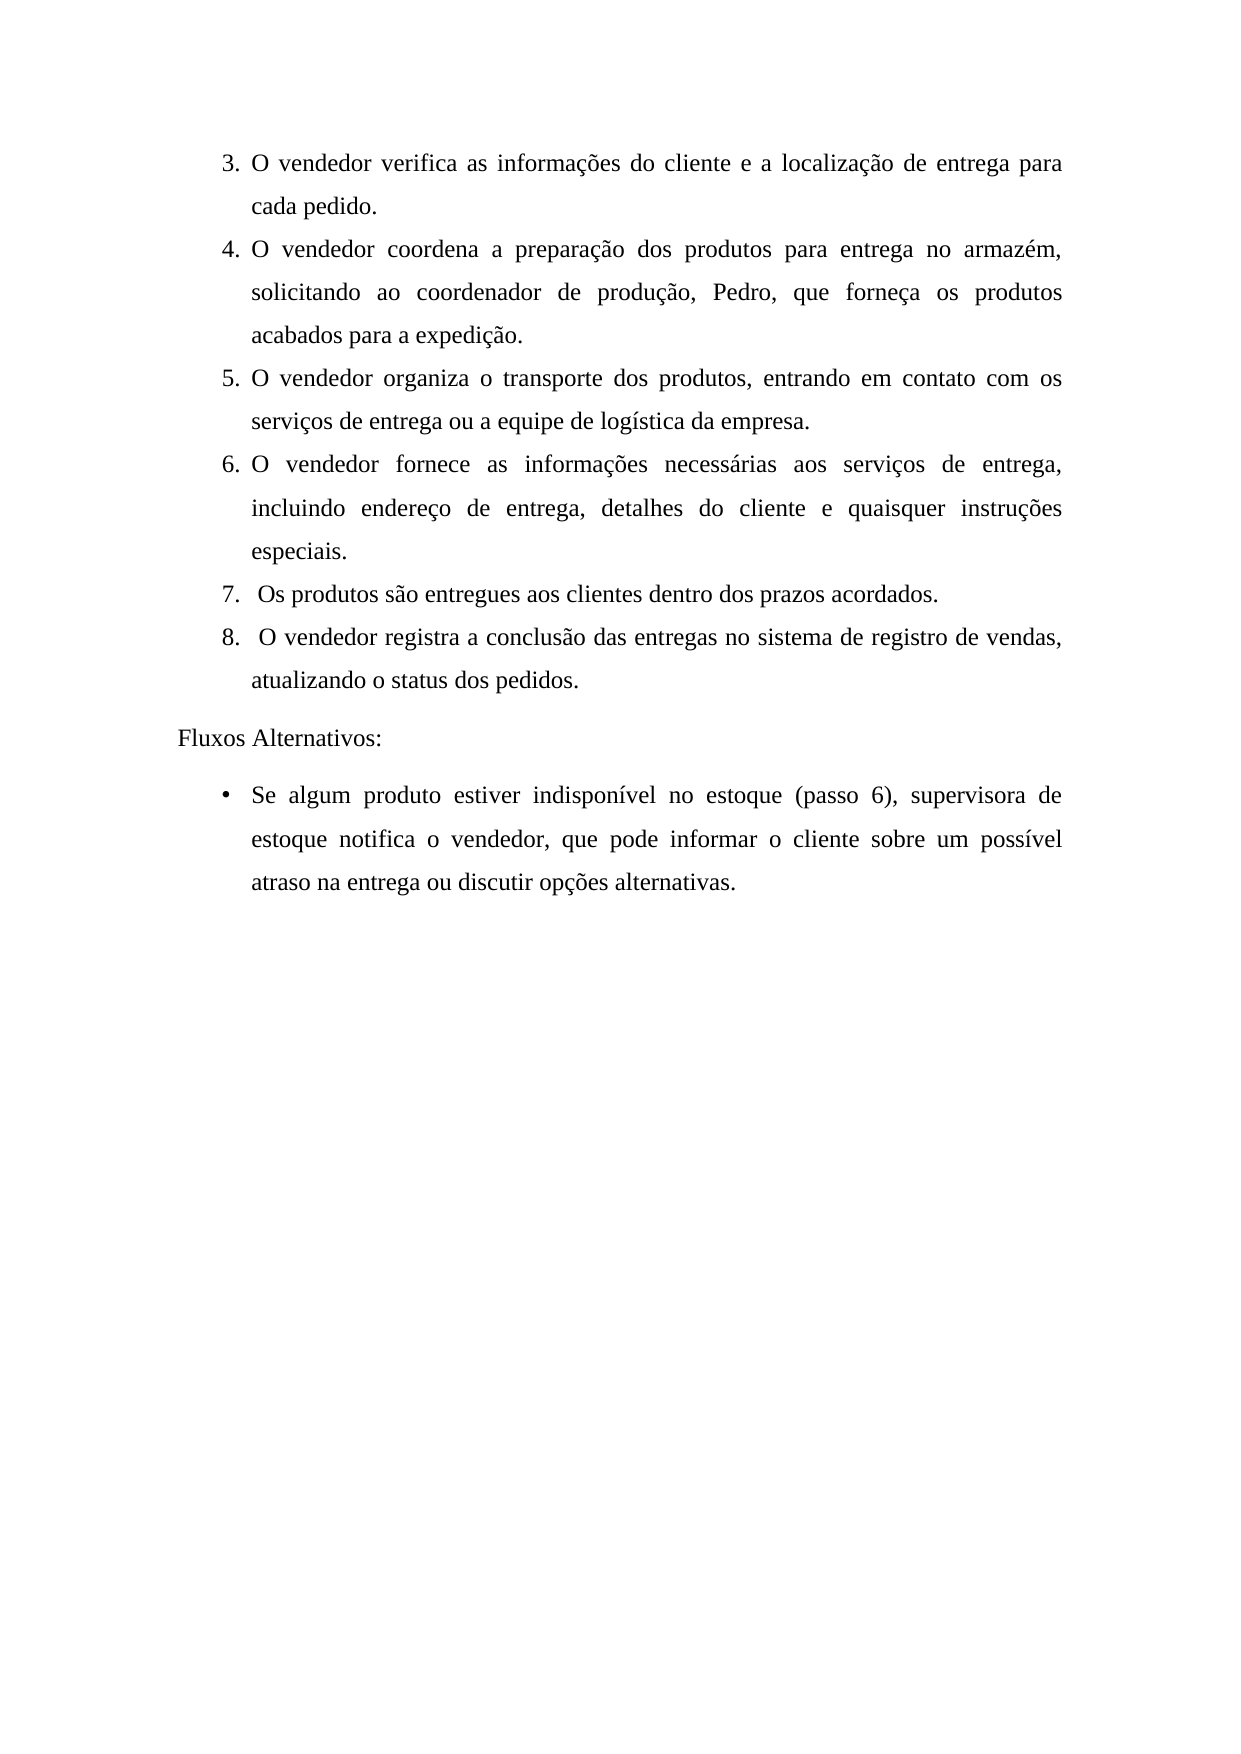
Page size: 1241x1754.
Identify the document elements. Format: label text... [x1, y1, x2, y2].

list O vendedor verifica as informações do cliente e a localização de entrega para cada pedido. [222, 148, 1063, 219]
text Fluxos Alternativos: [177, 723, 1063, 752]
list Os produtos são entregues aos clientes dentro dos prazos acordados. [222, 579, 1063, 608]
list O vendedor fornece as informações necessárias aos serviços de entrega, incluindo endereço de entrega, detalhes do cliente e quaisquer instruções especiais. [222, 449, 1063, 564]
list O vendedor coordena a preparação dos produtos para entrega no armazém, solicitando ao coordenador de produção, Pedro, que forneça os produtos acabados para a expedição. [222, 234, 1063, 349]
list Se algum produto estiver indisponível no estoque (passo 6), supervisora de estoque notifica o vendedor, que pode informar o cliente sobre um possível atraso na entrega ou discutir opções alternativas. [222, 781, 1063, 896]
list O vendedor registra a conclusão das entregas no sistema de registro de vendas, atualizando o status dos pedidos. [222, 622, 1063, 694]
list O vendedor organiza o transporte dos produtos, entrando em contato com os serviços de entrega ou a equipe de logística da empresa. [222, 363, 1063, 435]
